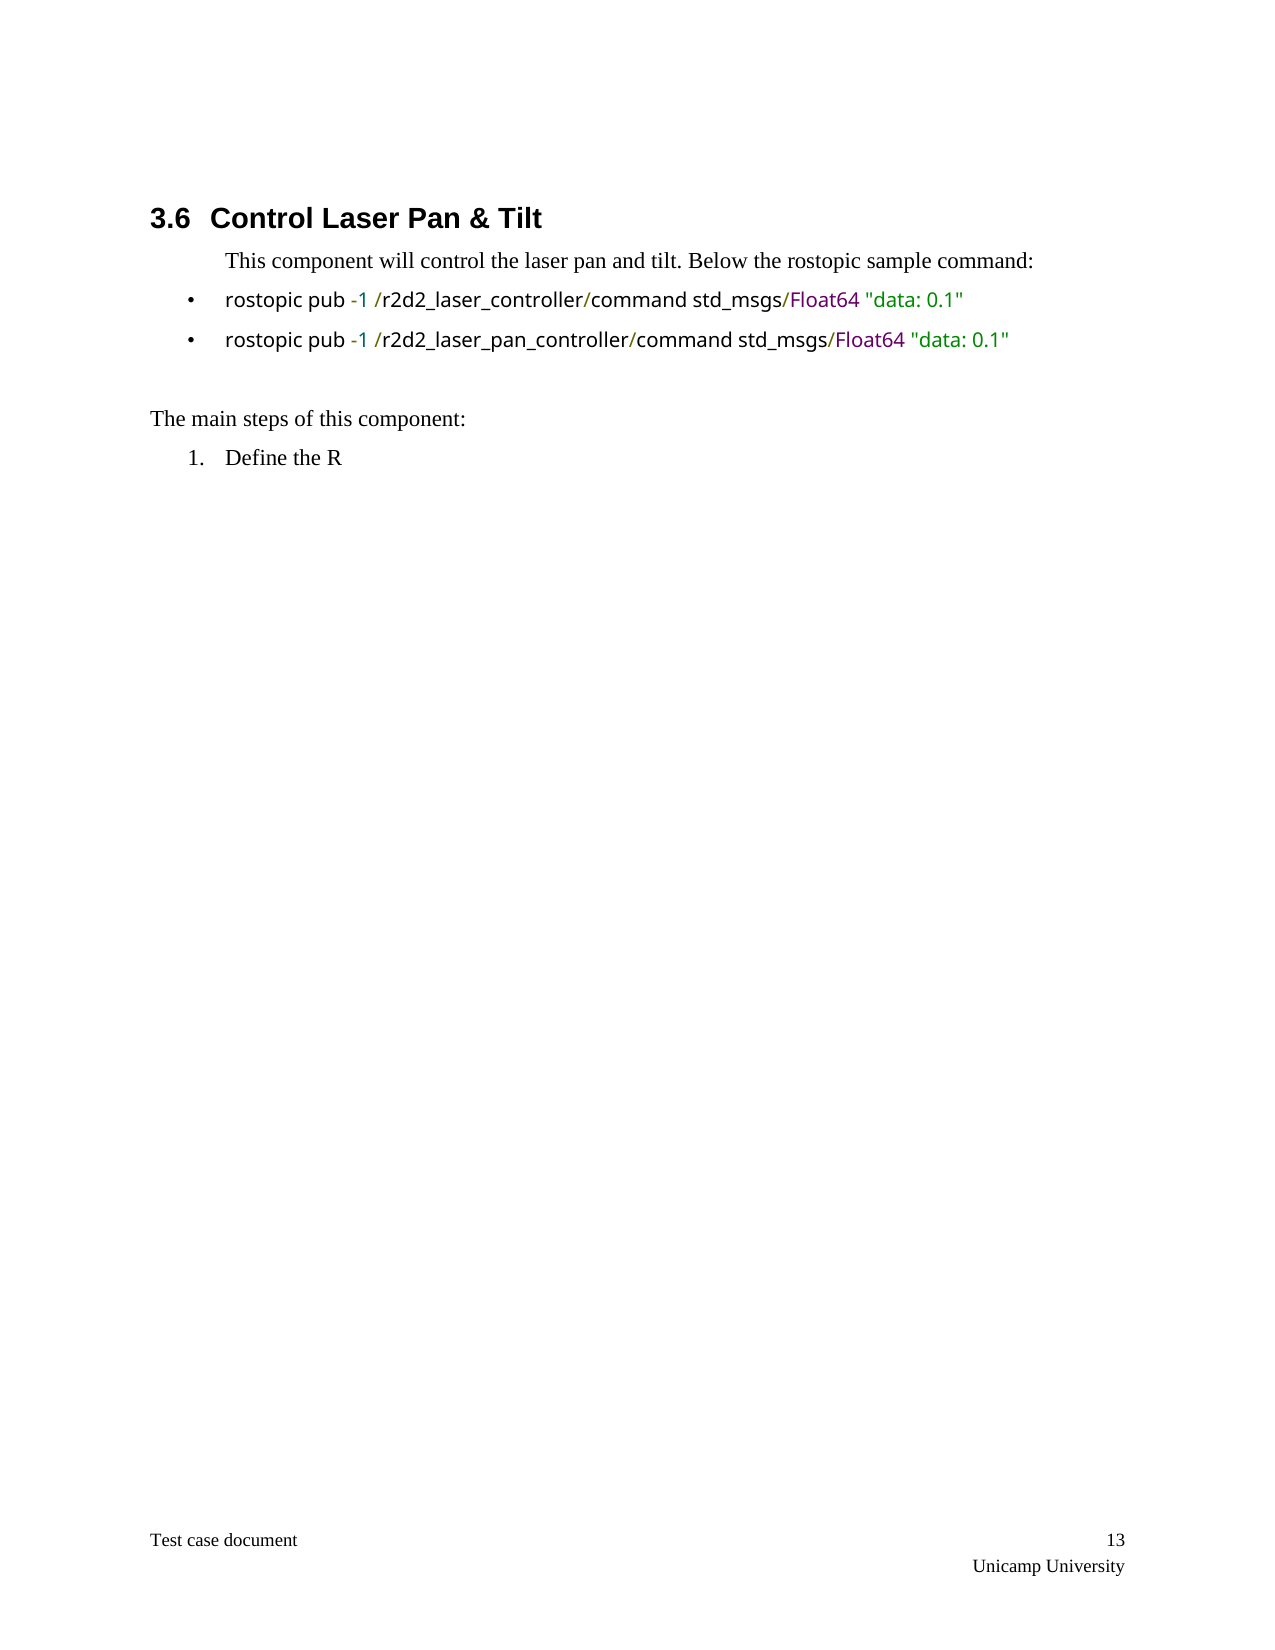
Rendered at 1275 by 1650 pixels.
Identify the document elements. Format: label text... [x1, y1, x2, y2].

text The main steps of this component: [150, 405, 1125, 431]
subtitle Control Laser Pan & Tilt [150, 201, 1125, 234]
text This component will control the laser pan and tilt. Below the rostopic sample command: [150, 247, 1125, 273]
list rostopic pub -1 /r2d2_laser_pan_controller/command std_msgs/Float64 "data: 0.1" [187, 326, 1125, 353]
list rostopic pub -1 /r2d2_laser_controller/command std_msgs/Float64 "data: 0.1" [187, 286, 1125, 313]
list Define the R [187, 444, 1125, 470]
